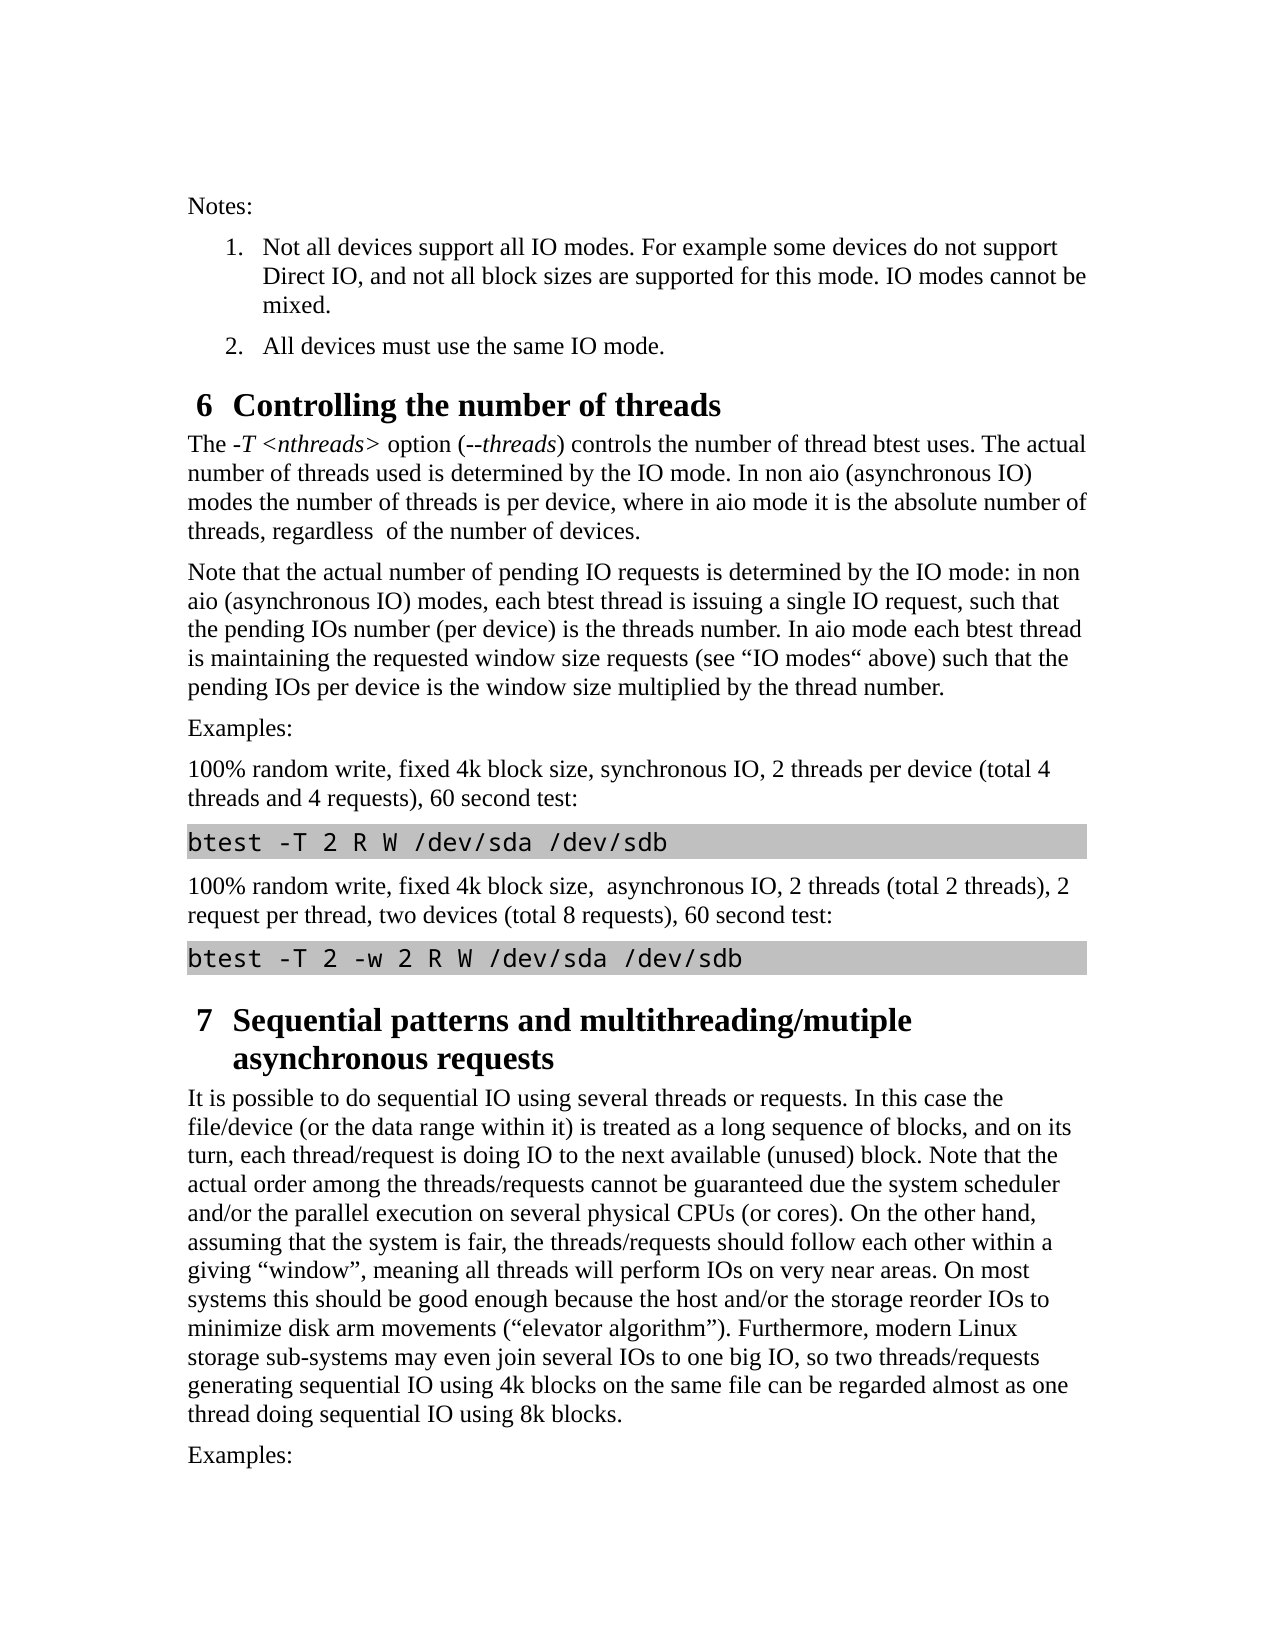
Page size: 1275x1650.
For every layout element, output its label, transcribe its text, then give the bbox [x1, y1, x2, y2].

text btest -T 2 R W /dev/sda /dev/sdb [187, 824, 1087, 859]
text It is possible to do sequential IO using several threads or requests. In this case the file/device (or the data range within it) is treated as a long sequence of blocks, and on its turn, each thread/request is doing IO to the next available (unused) block. Note that the actual order among the threads/requests cannot be guaranteed due the system scheduler and/or the parallel execution on several physical CPUs (or cores). On the other hand, assuming that the system is fair, the threads/requests should follow each other within a giving “window”, meaning all threads will perform IOs on very near areas. On most systems this should be good enough because the host and/or the storage reorder IOs to minimize disk arm movements (“elevator algorithm”). Furthermore, modern Linux storage sub-systems may even join several IOs to one big IO, so two threads/requests generating sequential IO using 4k blocks on the same file can be regarded almost as one thread doing sequential IO using 8k blocks. [187, 1083, 1087, 1428]
text Note that the actual number of pending IO requests is determined by the IO mode: in non aio (asynchronous IO) modes, each btest thread is issuing a single IO request, such that the pending IOs number (per device) is the threads number. In aio mode each btest thread is maintaining the requested window size requests (see “IO modes“ above) such that the pending IOs per device is the window size multiplied by the thread number. [187, 557, 1087, 701]
text 100% random write, fixed 4k block size, asynchronous IO, 2 threads (total 2 threads), 2 request per thread, two devices (total 8 requests), 60 second test: [187, 871, 1087, 929]
text Examples: [187, 1441, 1087, 1469]
text The -T <nthreads> option (--threads) controls the number of thread btest uses. The actual number of threads used is determined by the IO mode. In non aio (asynchronous IO) modes the number of threads is per device, where in aio mode it is the absolute number of threads, regardless of the number of devices. [187, 429, 1087, 544]
text 100% random write, fixed 4k block size, synchronous IO, 2 threads per device (total 4 threads and 4 requests), 60 second test: [187, 754, 1087, 812]
text btest -T 2 -w 2 R W /dev/sda /dev/sdb [187, 941, 1087, 975]
text Examples: [187, 713, 1087, 742]
subtitle Controlling the number of threads [187, 385, 1087, 423]
subtitle Sequential patterns and multithreading/mutiple asynchronous requests [187, 1000, 1087, 1077]
text Notes: [187, 191, 1087, 220]
list Not all devices support all IO modes. For example some devices do not support Direct IO, and not all block sizes are supported for this mode. IO modes cannot be mixed. [225, 232, 1087, 319]
list All devices must use the same IO mode. [225, 331, 1087, 360]
